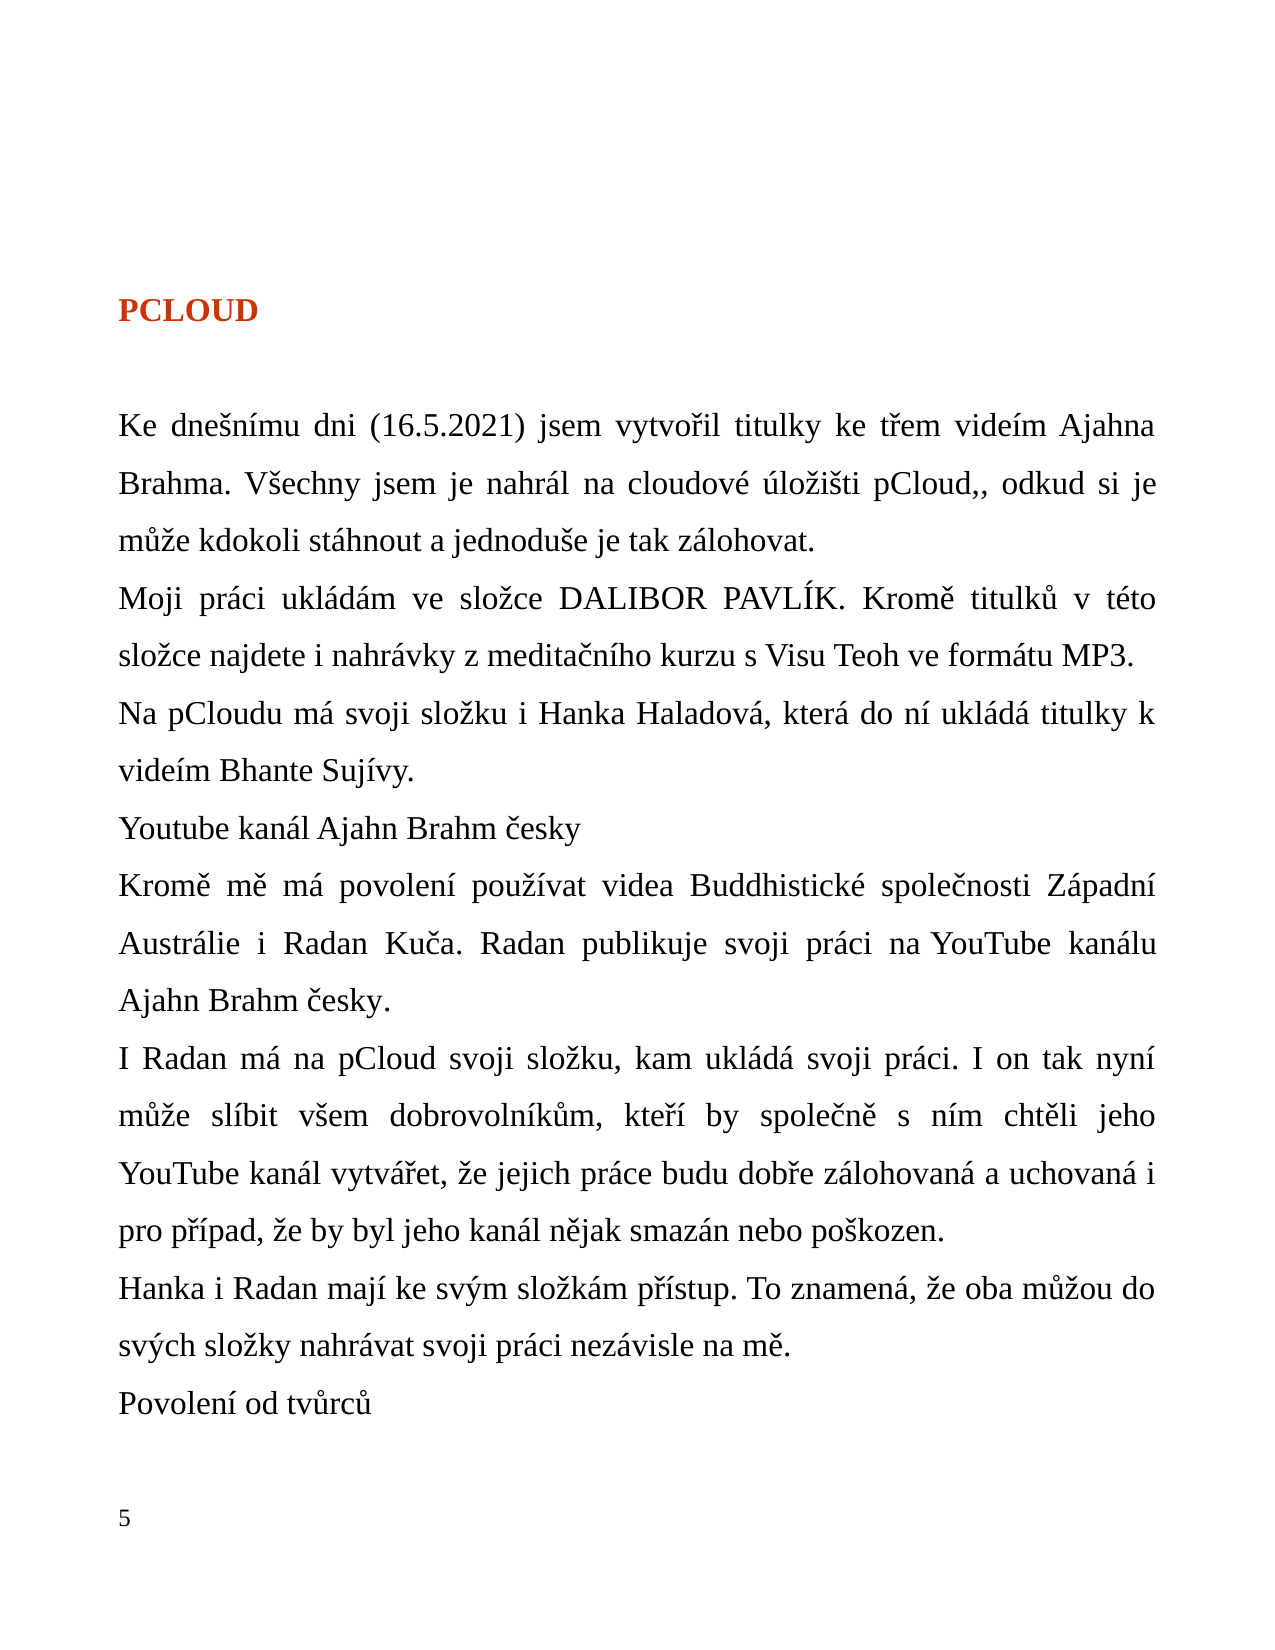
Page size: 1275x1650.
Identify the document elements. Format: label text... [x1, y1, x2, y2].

text Youtube kanál Ajahn Brahm česky [118, 808, 1157, 846]
text PCLOUD [118, 291, 1157, 329]
text Ke dnešnímu dni (16.5.2021) jsem vytvořil titulky ke třem videím Ajahna Brahma. Všechny jsem je nahrál na cloudové úložišti pCloud,, odkud si je může kdokoli stáhnout a jednoduše je tak zálohovat. [118, 406, 1157, 559]
text Hanka i Radan mají ke svým složkám přístup. To znamená, že oba můžou do svých složky nahrávat svoji práci nezávisle na mě. [118, 1268, 1157, 1364]
text I Radan má na pCloud svoji složku, kam ukládá svoji práci. I on tak nyní může slíbit všem dobrovolníkům, kteří by společně s ním chtěli jeho YouTube kanál vytvářet, že jejich práce budu dobře zálohovaná a uchovaná i pro případ, že by byl jeho kanál nějak smazán nebo poškozen. [118, 1038, 1157, 1249]
text Na pCloudu má svoji složku i Hanka Haladová, která do ní ukládá titulky k videím Bhante Sujívy. [118, 693, 1157, 789]
text Kromě mě má povolení používat videa Buddhistické společnosti Západní Austrálie i Radan Kuča. Radan publikuje svoji práci na YouTube kanálu Ajahn Brahm česky. [118, 866, 1157, 1019]
text Moji práci ukládám ve složce DALIBOR PAVLÍK. Kromě titulků v této složce najdete i nahrávky z meditačního kurzu s Visu Teoh ve formátu MP3. [118, 578, 1157, 674]
text Povolení od tvůrců [118, 1383, 1157, 1421]
